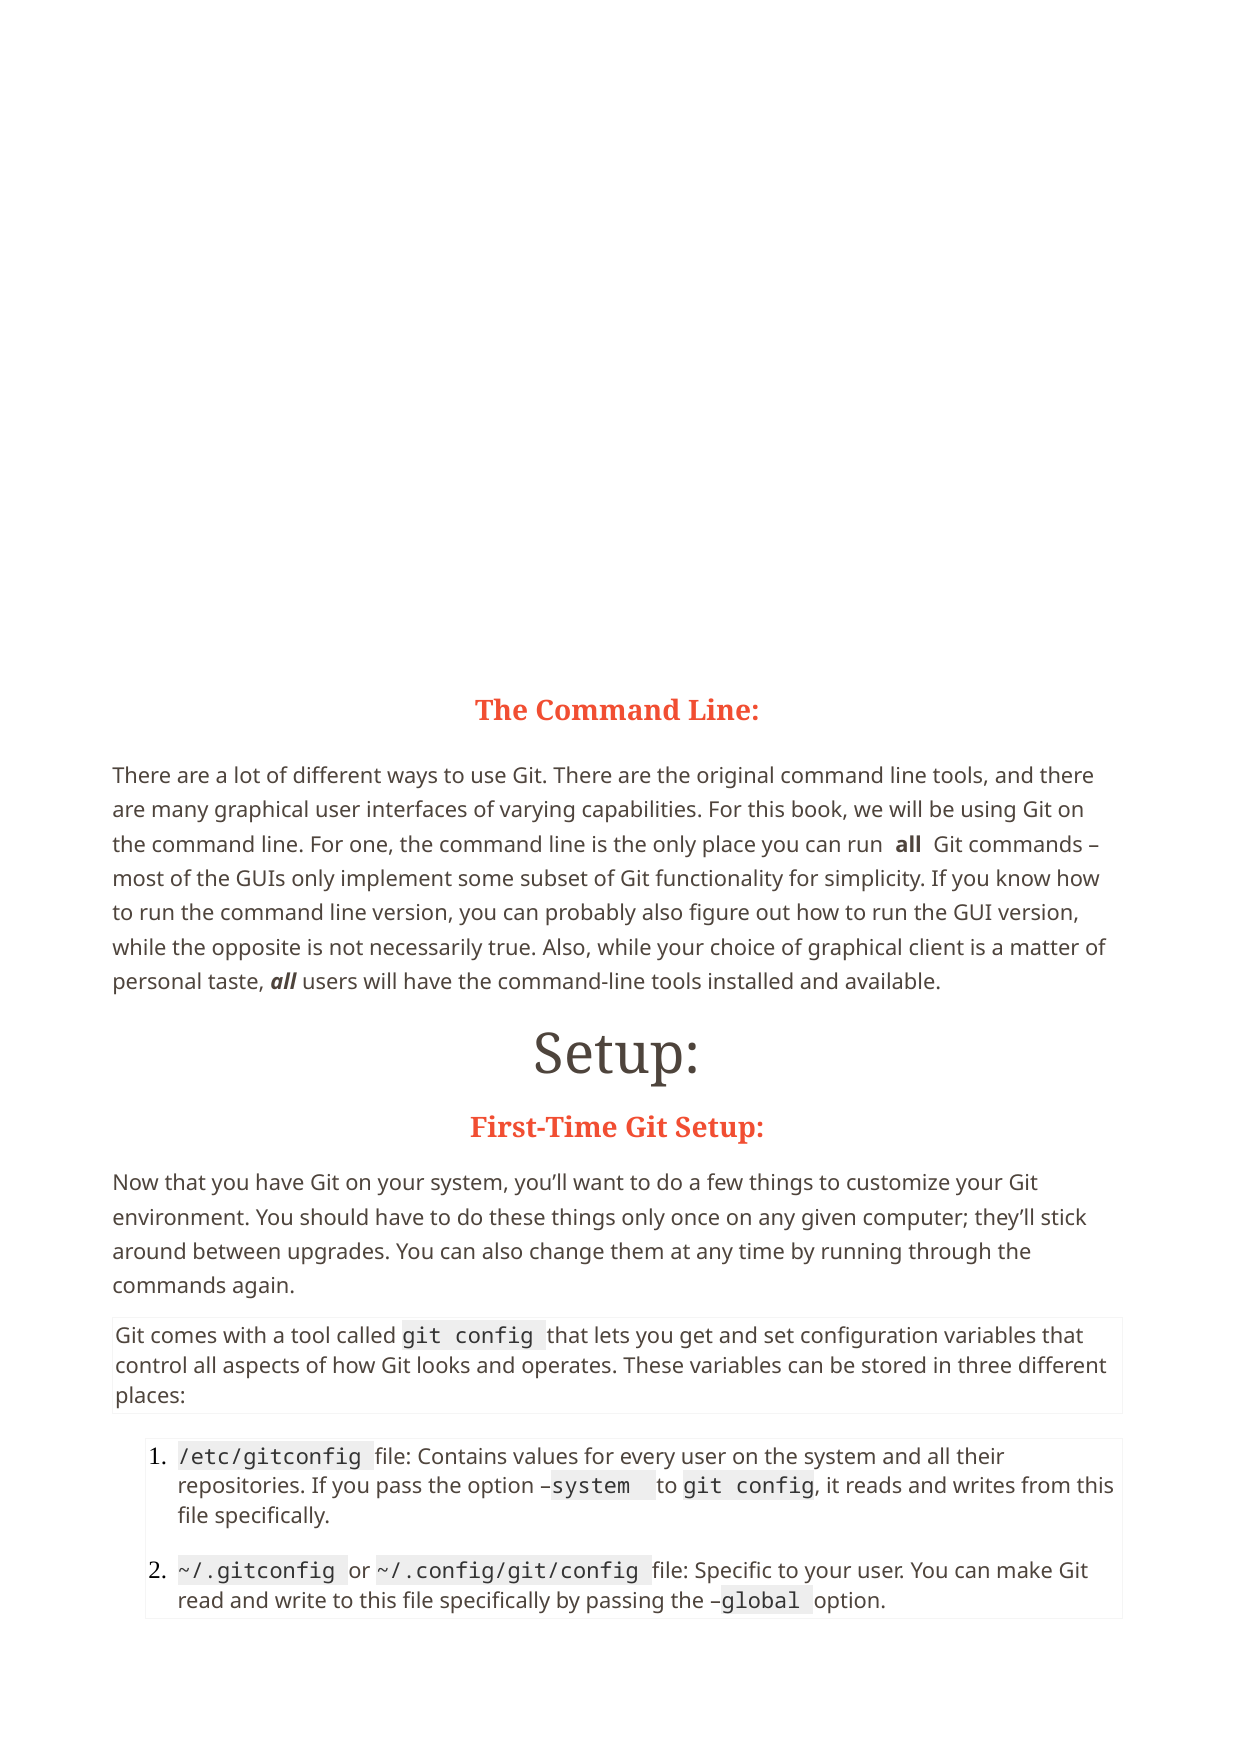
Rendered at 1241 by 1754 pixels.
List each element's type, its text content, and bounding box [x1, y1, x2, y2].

text There are a lot of different ways to use Git. There are the original command line tools, and there are many graphical user interfaces of varying capabilities. For this book, we will be using Git on the command line. For one, the command line is the only place you can run all Git commands – most of the GUIs only implement some subset of Git functionality for simplicity. If you know how to run the command line version, you can probably also figure out how to run the GUI version, while the opposite is not necessarily true. Also, while your choice of graphical client is a matter of personal taste, all users will have the command-line tools installed and available. [112, 755, 1122, 996]
subtitle Setup: [112, 1013, 1122, 1090]
text Now that you have Git on your system, you’ll want to do a few things to customize your Git environment. You should have to do these things only once on any given computer; they’ll stick around between upgrades. You can also change them at any time by running through the commands again. [112, 1162, 1122, 1300]
list ~/.gitconfig or ~/.config/git/config file: Specific to your user. You can make Git read and write to this file specifically by passing the –global option. [146, 1552, 1122, 1618]
list /etc/gitconfig file: Contains values for every user on the system and all their repositories. If you pass the option –system to git config, it reads and writes from this file specifically. [146, 1439, 1122, 1530]
text Git comes with a tool called git config that lets you get and set configuration variables that control all aspects of how Git looks and operates. These variables can be stored in three different places: [113, 1318, 1122, 1413]
subtitle The Command Line: [112, 690, 1122, 729]
subtitle First-Time Git Setup: [112, 1107, 1122, 1145]
